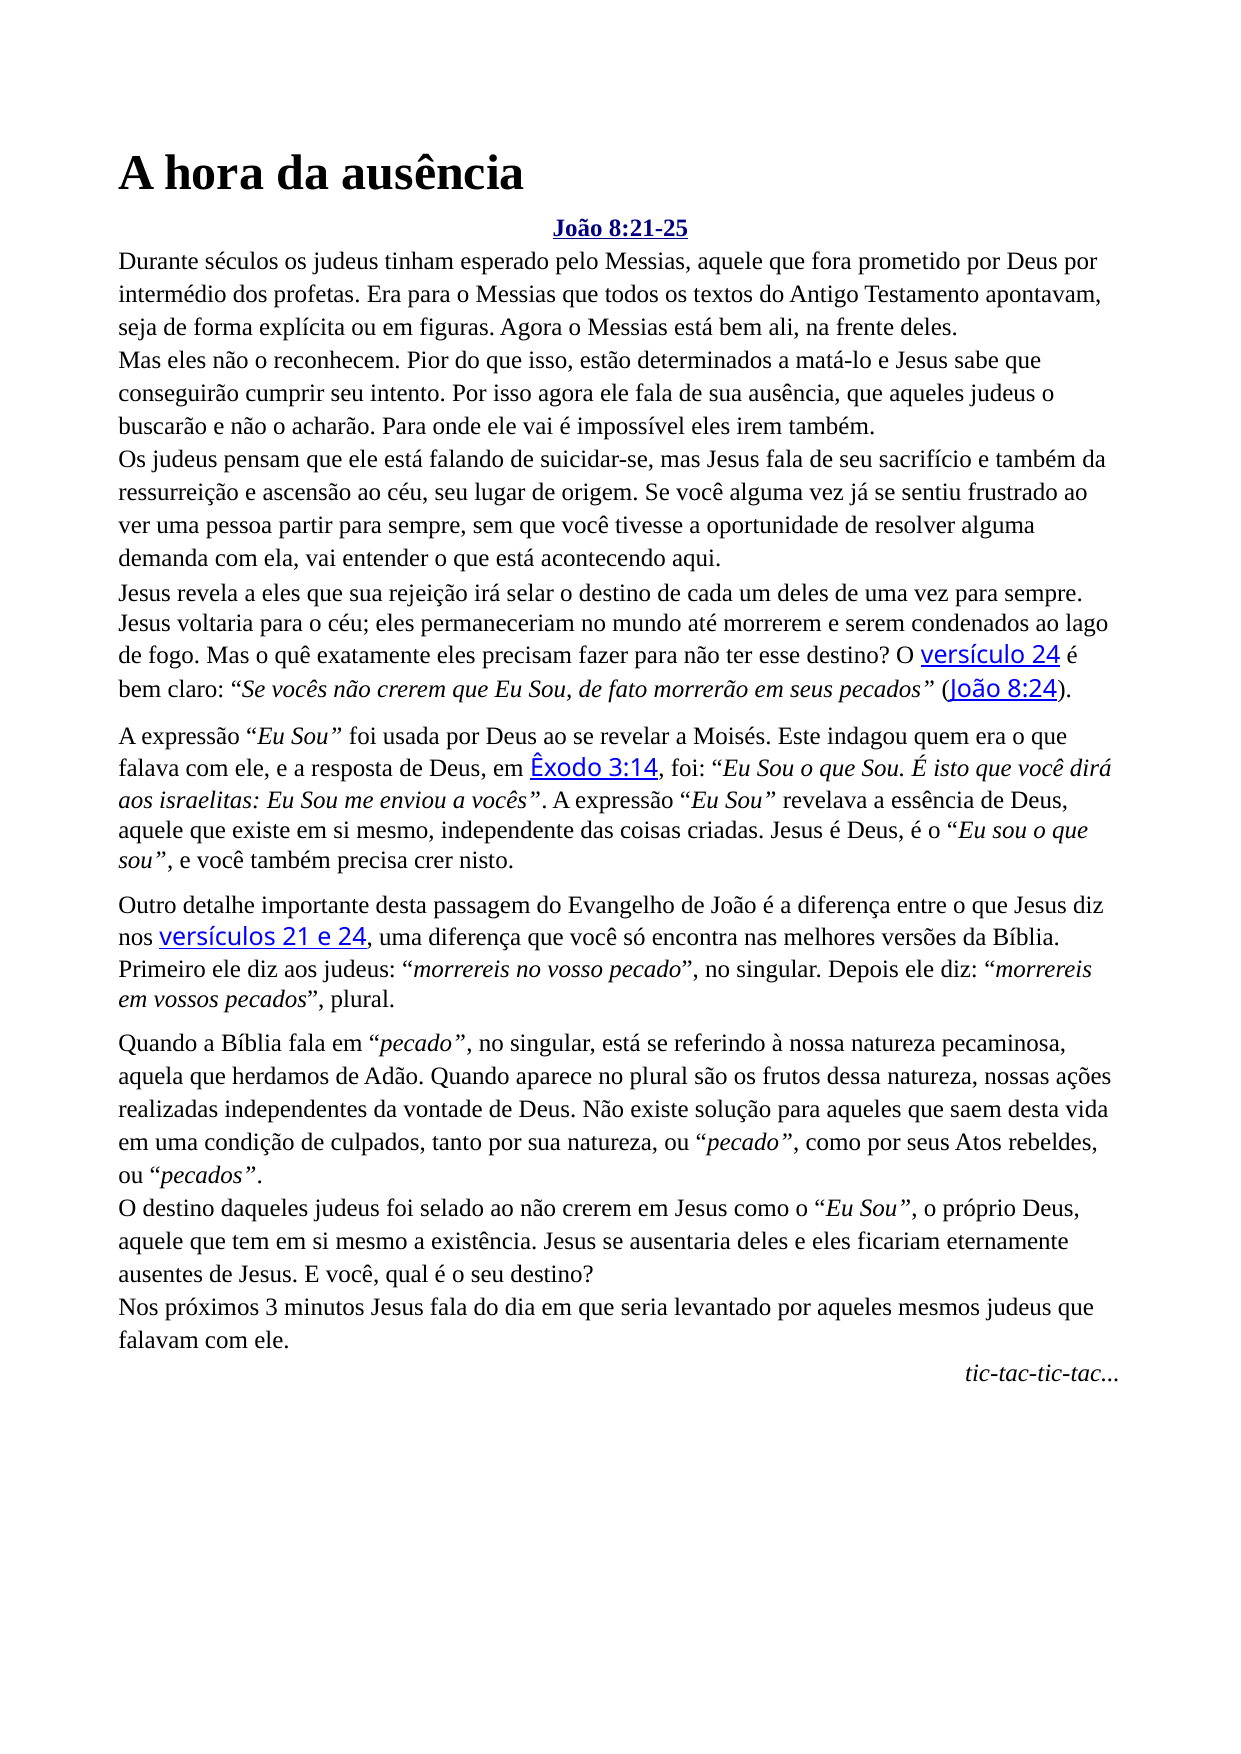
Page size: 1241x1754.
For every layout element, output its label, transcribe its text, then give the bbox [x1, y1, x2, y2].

text Jesus revela a eles que sua rejeição irá selar o destino de cada um deles de uma vez para sempre. Jesus voltaria para o céu; eles permaneceriam no mundo até morrerem e serem condenados ao lago de fogo. Mas o quê exatamente eles precisam fazer para não ter esse destino? O versículo 24 é bem claro: “Se vocês não crerem que Eu Sou, de fato morrerão em seus pecados” (João 8:24). [118, 576, 1122, 705]
text Mas eles não o reconhecem. Pior do que isso, estão determinados a matá-lo e Jesus sabe que conseguirão cumprir seu intento. Por isso agora ele fala de sua ausência, que aqueles judeus o buscarão e não o acharão. Para onde ele vai é impossível eles irem também. [118, 345, 1122, 440]
text tic-tac-tic-tac... [118, 1358, 1122, 1387]
text A expressão “Eu Sou” foi usada por Deus ao se revelar a Moisés. Este indagou quem era o que falava com ele, e a resposta de Deus, em Êxodo 3:14, foi: “Eu Sou o que Sou. É isto que você dirá aos israelitas: Eu Sou me enviou a vocês”. A expressão “Eu Sou” revelava a essência de Deus, aquele que existe em si mesmo, independente das coisas criadas. Jesus é Deus, é o “Eu sou o que sou”, e você também precisa crer nisto. [118, 719, 1122, 874]
text Outro detalhe importante desta passagem do Evangelho de João é a diferença entre o que Jesus diz nos versículos 21 e 24, uma diferença que você só encontra nas melhores versões da Bíblia. Primeiro ele diz aos judeus: “morrereis no vosso pecado”, no singular. Depois ele diz: “morrereis em vossos pecados”, plural. [118, 889, 1122, 1013]
text Quando a Bíblia fala em “pecado”, no singular, está se referindo à nossa natureza pecaminosa, aquela que herdamos de Adão. Quando aparece no plural são os frutos dessa natureza, nossas ações realizadas independentes da vontade de Deus. Não existe solução para aqueles que saem desta vida em uma condição de culpados, tanto por sua natureza, ou “pecado”, como por seus Atos rebeldes, ou “pecados”. [118, 1028, 1122, 1189]
text O destino daqueles judeus foi selado ao não crerem em Jesus como o “Eu Sou”, o próprio Deus, aquele que tem em si mesmo a existência. Jesus se ausentaria deles e eles ficariam eternamente ausentes de Jesus. E você, qual é o seu destino? [118, 1193, 1122, 1288]
text João 8:21-25 [118, 213, 1122, 242]
text Nos próximos 3 minutos Jesus fala do dia em que seria levantado por aqueles mesmos judeus que falavam com ele. [118, 1292, 1122, 1354]
text Os judeus pensam que ele está falando de suicidar-se, mas Jesus fala de seu sacrifício e também da ressurreição e ascensão ao céu, seu lugar de origem. Se você alguma vez já se sentiu frustrado ao ver uma pessoa partir para sempre, sem que você tivesse a oportunidade de resolver alguma demanda com ela, vai entender o que está acontecendo aqui. [118, 444, 1122, 572]
text Durante séculos os judeus tinham esperado pelo Messias, aquele que fora prometido por Deus por intermédio dos profetas. Era para o Messias que todos os textos do Antigo Testamento apontavam, seja de forma explícita ou em figuras. Agora o Messias está bem ali, na frente deles. [118, 246, 1122, 341]
subtitle A hora da ausência [118, 143, 1122, 201]
